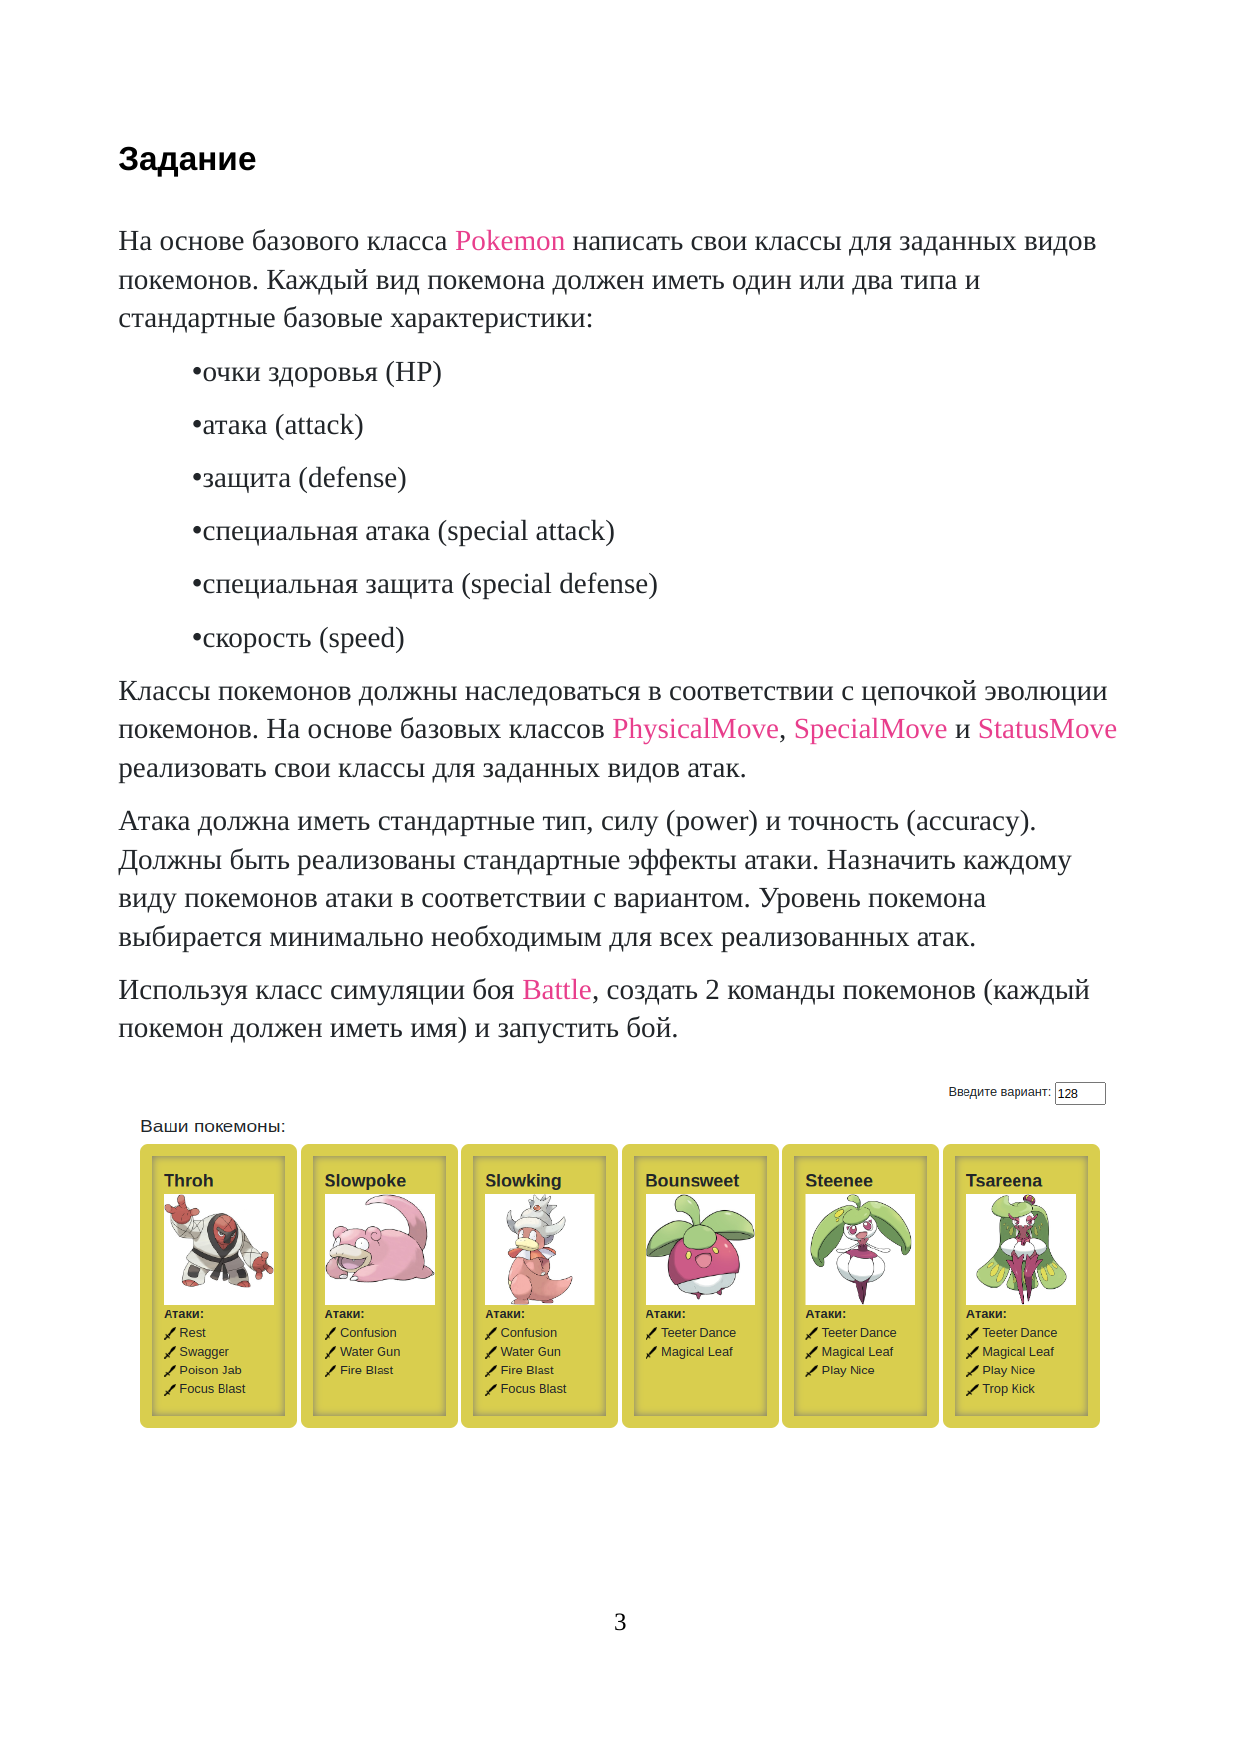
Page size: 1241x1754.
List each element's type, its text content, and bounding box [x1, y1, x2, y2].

list специальная атака (special attack) [118, 513, 1122, 547]
text Используя класс симуляции боя Battle, создать 2 команды покемонов (каждый покемон должен иметь имя) и запустить бой. [118, 972, 1122, 1044]
picture [118, 1063, 1123, 1435]
text На основе базового класса Pokemon написать свои классы для заданных видов покемонов. Каждый вид покемона должен иметь один или два типа и стандартные базовые характеристики: [118, 223, 1122, 334]
list скорость (speed) [118, 620, 1122, 653]
subtitle Задание [118, 139, 1122, 177]
list очки здоровья (HP) [118, 354, 1122, 387]
list атака (attack) [118, 407, 1122, 441]
text Атака должна иметь стандартные тип, силу (power) и точность (accuracy). Должны быть реализованы стандартные эффекты атаки. Назначить каждому виду покемонов атаки в соответствии с вариантом. Уровень покемона выбирается минимально необходимым для всех реализованных атак. [118, 803, 1122, 952]
list защита (defense) [118, 460, 1122, 494]
text Классы покемонов должны наследоваться в соответствии с цепочкой эволюции покемонов. На основе базовых классов PhysicalMove, SpecialMove и StatusMove реализовать свои классы для заданных видов атак. [118, 673, 1122, 784]
list специальная защита (special defense) [118, 567, 1122, 600]
